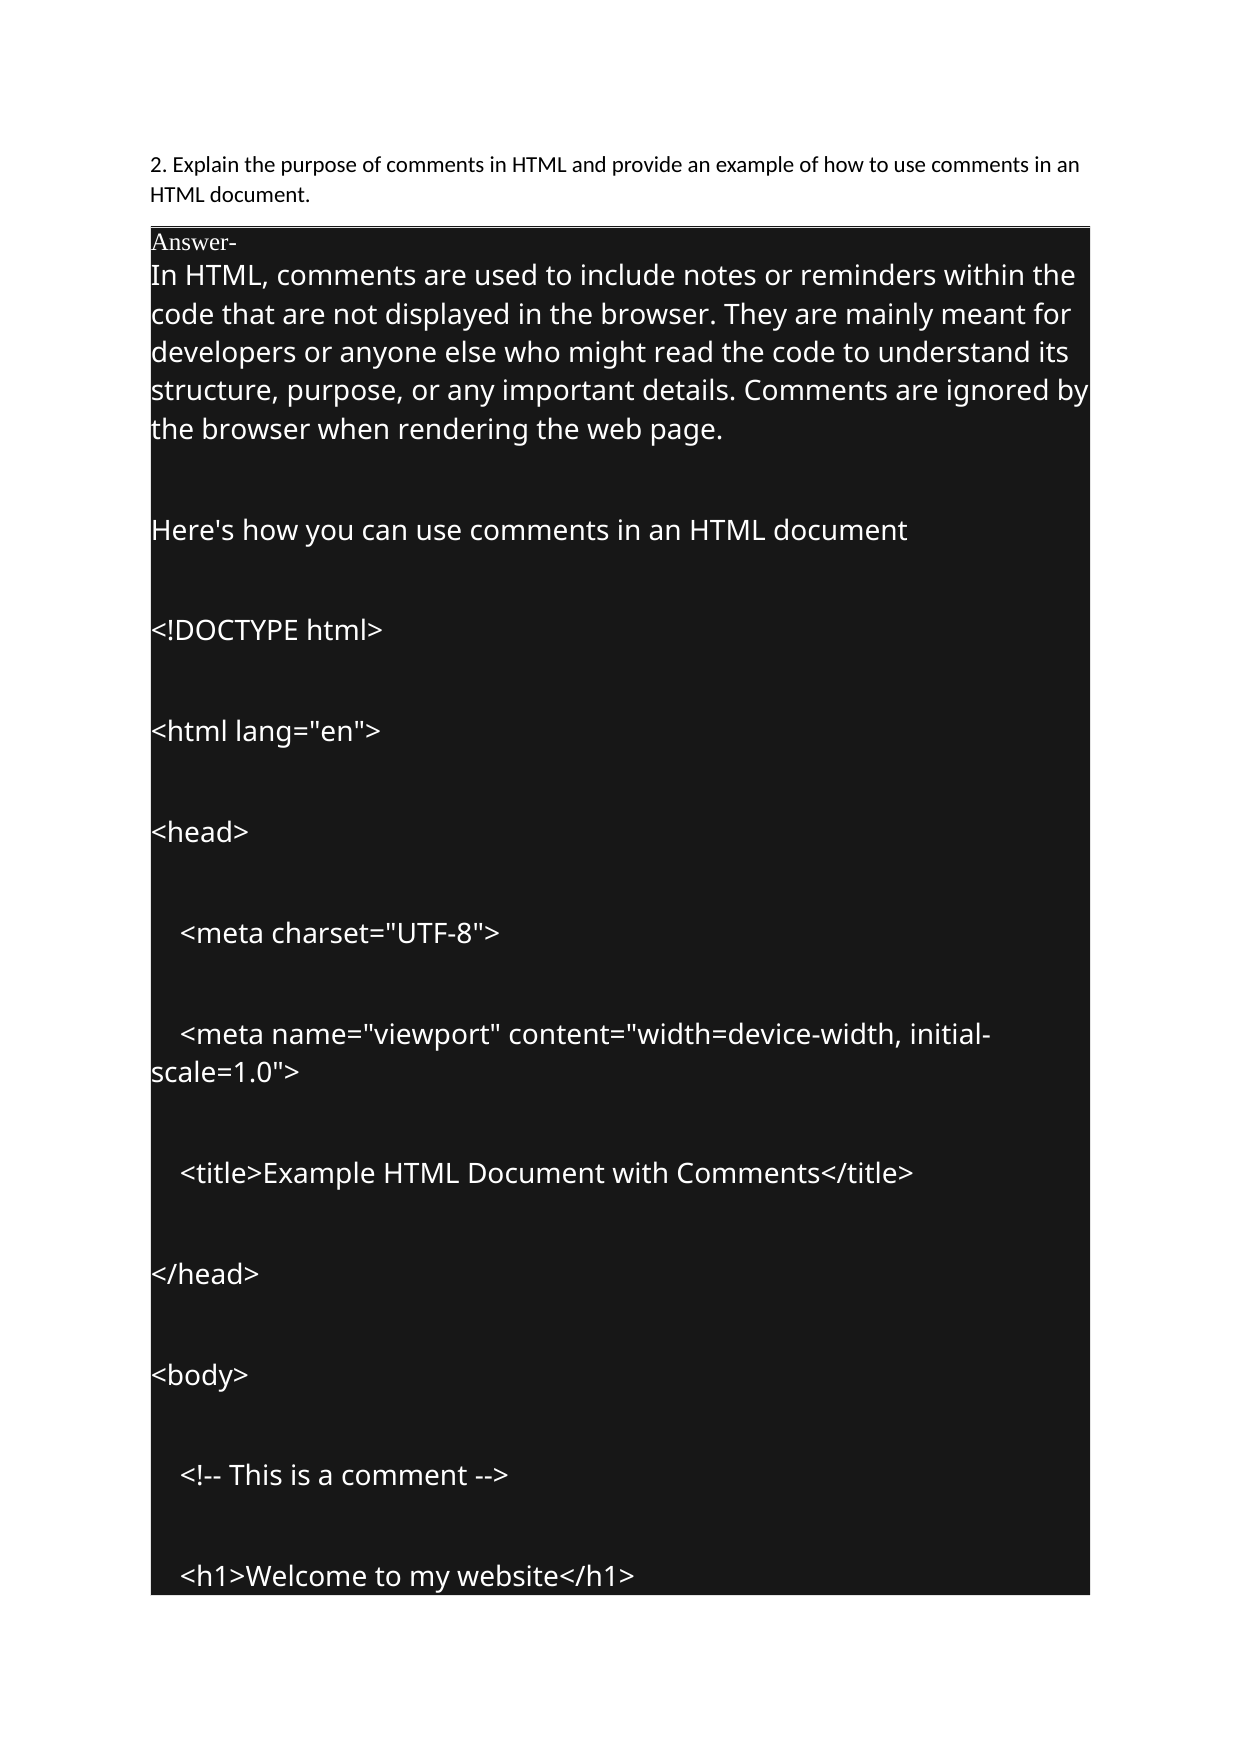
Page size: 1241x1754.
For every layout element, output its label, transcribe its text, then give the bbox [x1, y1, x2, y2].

text <!-- This is a comment --> [151, 1455, 1090, 1494]
text <head> [151, 812, 1090, 851]
text <!DOCTYPE html> [151, 610, 1090, 649]
text </head> [151, 1253, 1090, 1292]
text Here's how you can use comments in an HTML document [151, 509, 1090, 548]
text <h1>Welcome to my website</h1> [151, 1556, 1090, 1595]
text <html lang="en"> [151, 711, 1090, 750]
text <body> [151, 1354, 1090, 1393]
text 2. Explain the purpose of comments in HTML and provide an example of how to use comments in an HTML document. [150, 150, 1090, 208]
text <meta name="viewport" content="width=device-width, initial-scale=1.0"> [151, 1013, 1090, 1091]
text <title>Example HTML Document with Comments</title> [151, 1153, 1090, 1192]
text Answer- In HTML, comments are used to include notes or reminders within the code that are not displayed in the browser. They are mainly meant for developers or anyone else who might read the code to understand its structure, purpose, or any important details. Comments are ignored by the browser when rendering the web page. [151, 228, 1090, 447]
text <meta charset="UTF-8"> [151, 913, 1090, 952]
